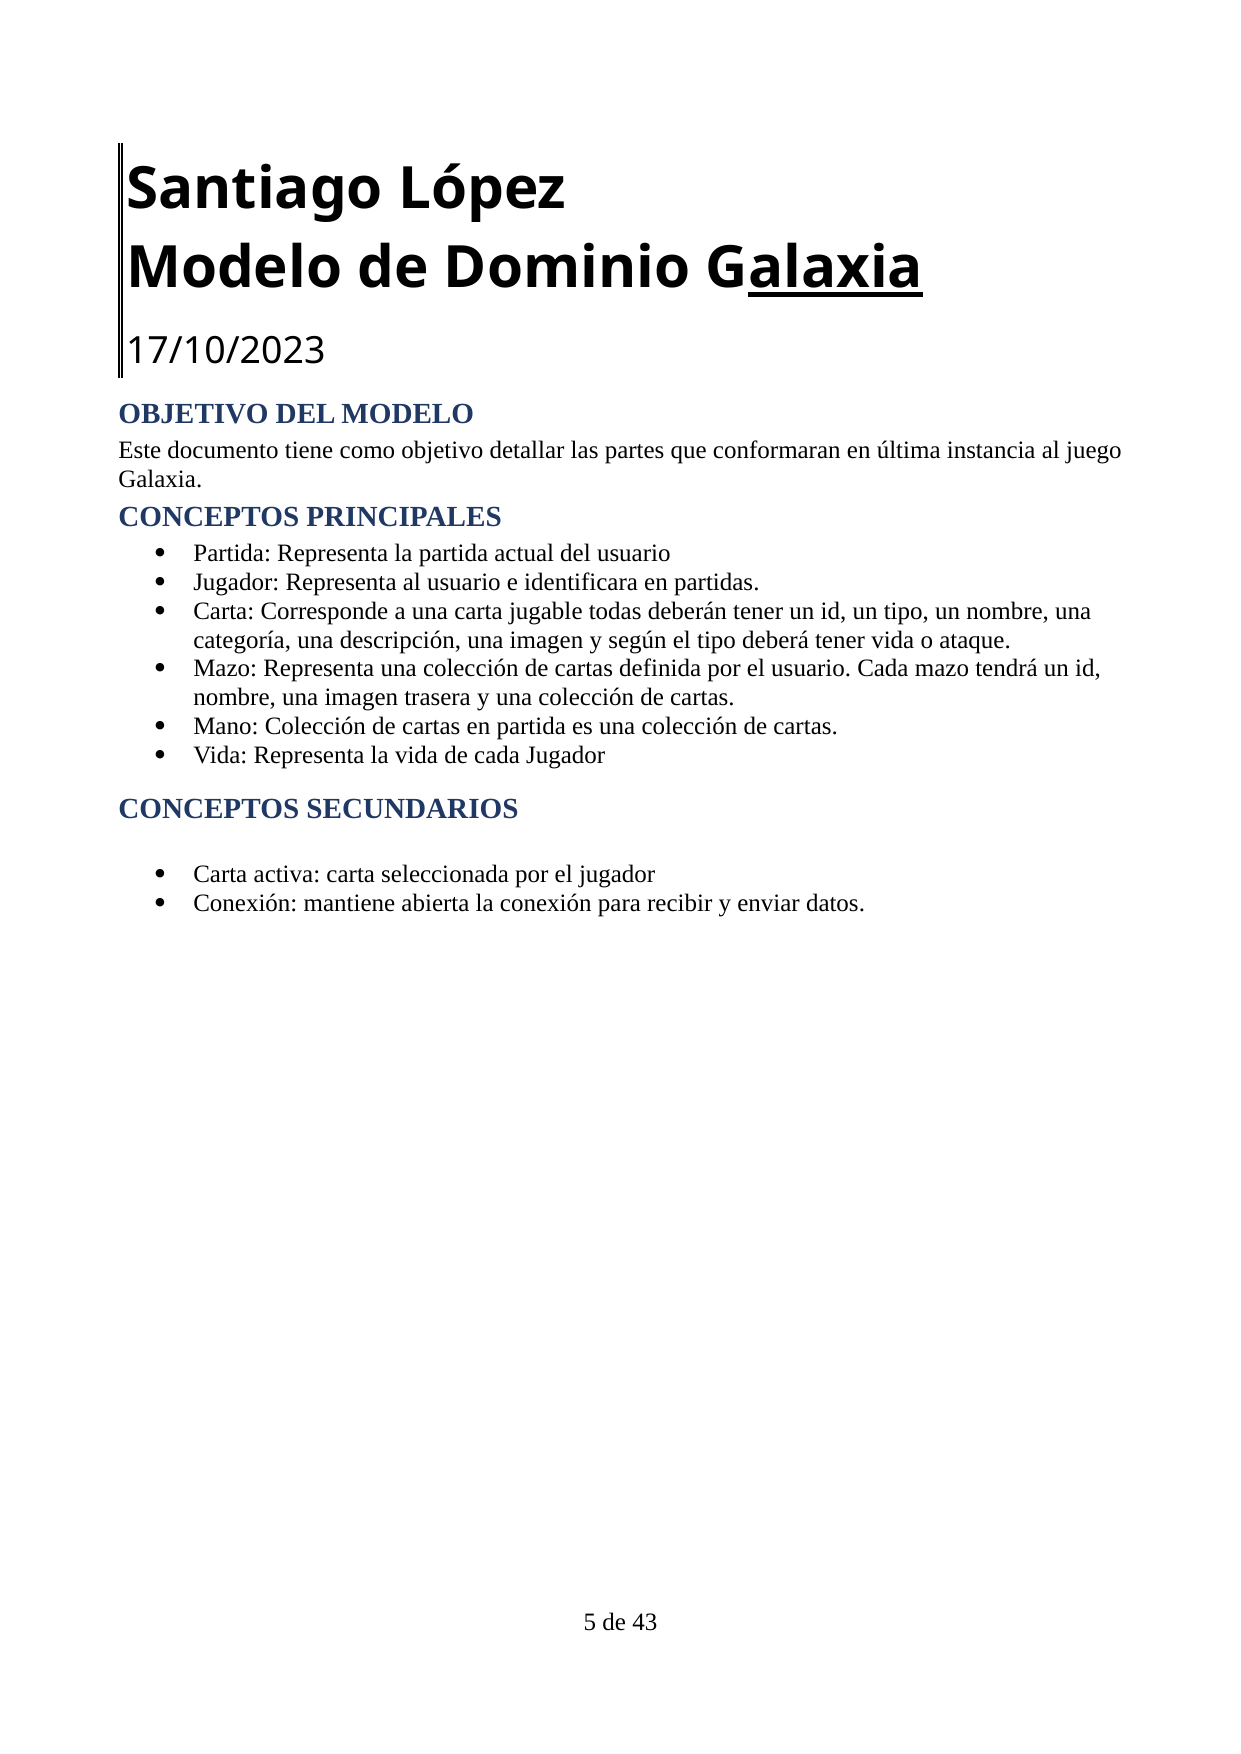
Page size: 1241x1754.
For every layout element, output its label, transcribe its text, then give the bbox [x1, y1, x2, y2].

subtitle conceptos principales [118, 499, 1122, 533]
list Conexión: mantiene abierta la conexión para recibir y enviar datos. [156, 888, 1122, 946]
list Partida: Representa la partida actual del usuario [156, 538, 1122, 567]
text Este documento tiene como objetivo detallar las partes que conformaran en última instancia al juego Galaxia. [118, 436, 1122, 493]
subtitle 17/10/2023 [123, 321, 1122, 378]
list Carta activa: carta seleccionada por el jugador [156, 859, 1122, 888]
list Vida: Representa la vida de cada Jugador [156, 740, 1122, 768]
list Mazo: Representa una colección de cartas definida por el usuario. Cada mazo tendrá un id, nombre, una imagen trasera y una colección de cartas. [156, 653, 1122, 711]
list Mano: Colección de cartas en partida es una colección de cartas. [156, 711, 1122, 740]
list Carta: Corresponde a una carta jugable todas deberán tener un id, un tipo, un nombre, una categoría, una descripción, una imagen y según el tipo deberá tener vida o ataque. [156, 596, 1122, 653]
subtitle conceptos secundarios [118, 791, 1122, 825]
title Santiago López Modelo de Dominio Galaxia [123, 143, 1122, 305]
list Jugador: Representa al usuario e identificara en partidas. [156, 567, 1122, 596]
subtitle OBJETIVO DEL MODELO [118, 396, 1122, 430]
